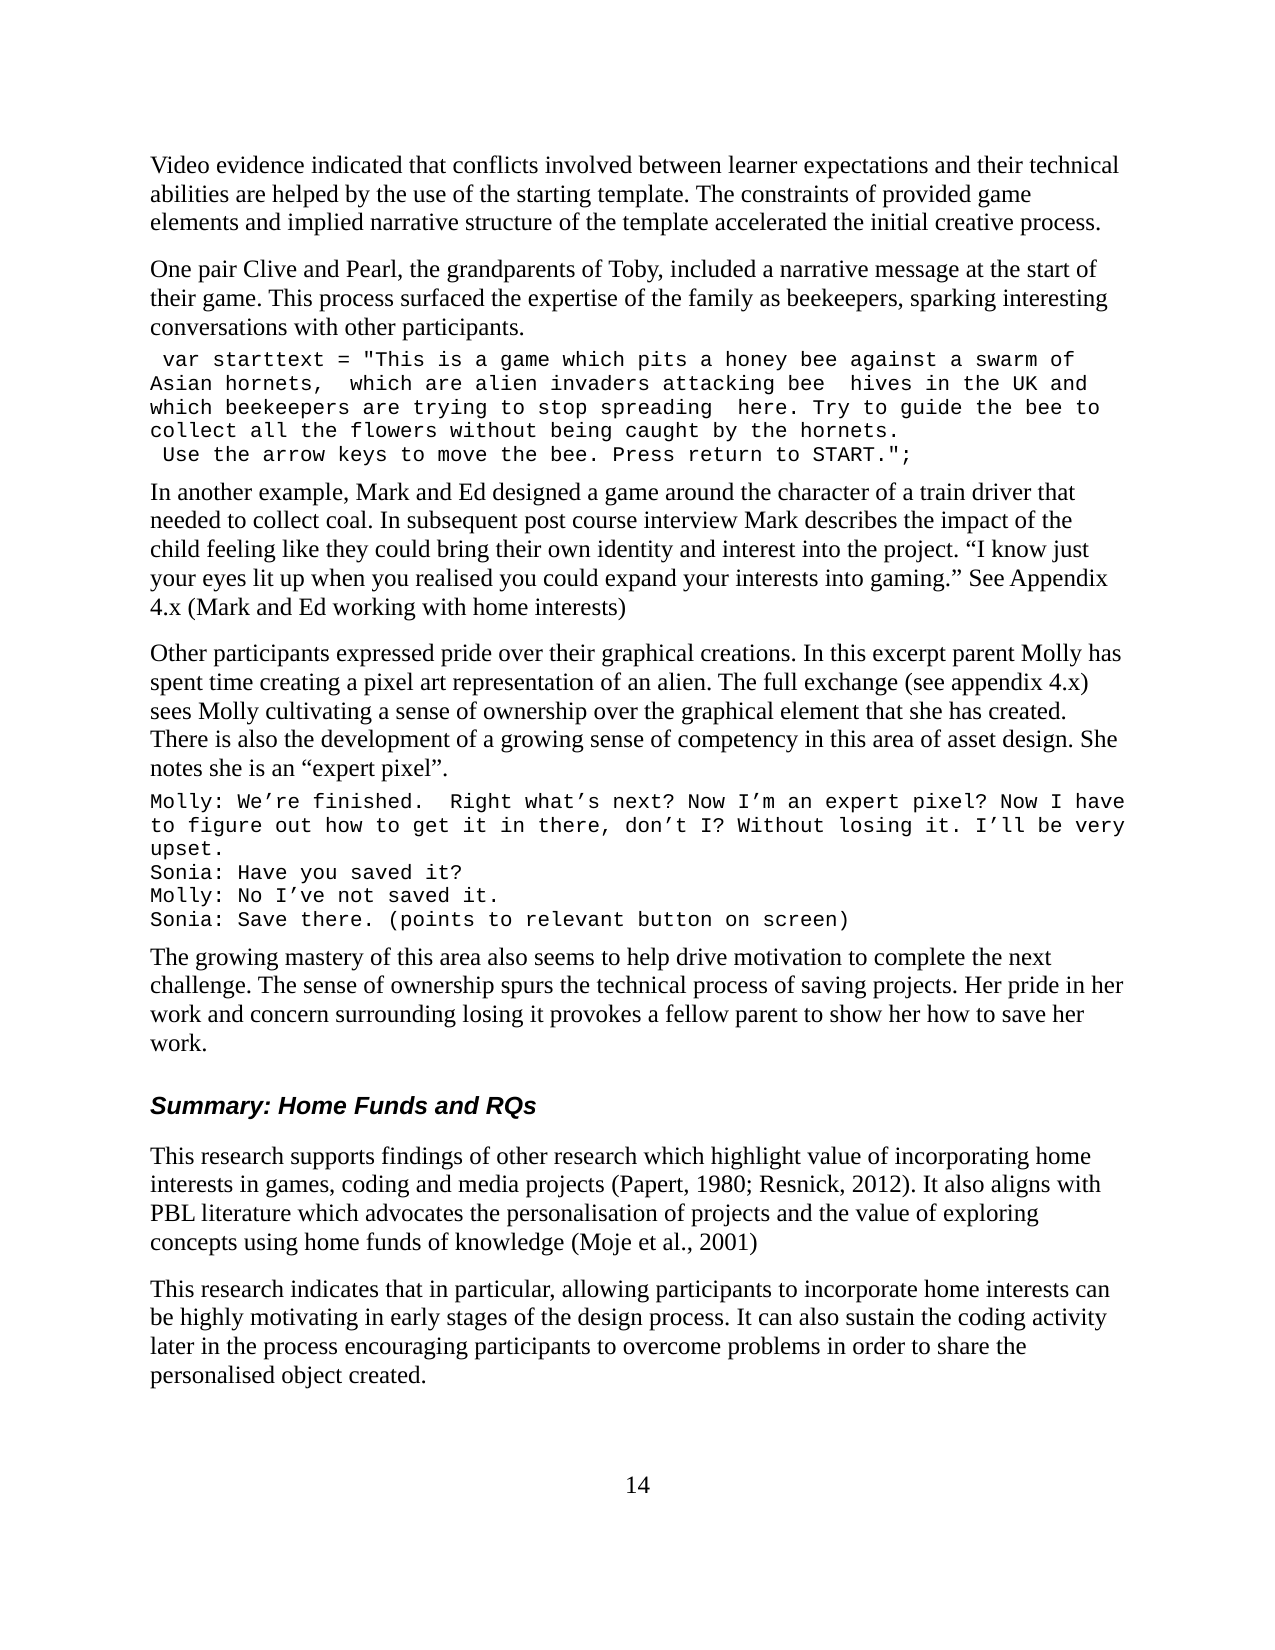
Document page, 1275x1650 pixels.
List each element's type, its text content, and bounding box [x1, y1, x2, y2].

text Sonia: Save there. (points to relevant button on screen) [150, 909, 1125, 933]
text Molly: No I’ve not saved it. [150, 886, 1125, 909]
subtitle Summary: Home Funds and RQs [150, 1091, 1125, 1119]
text Video evidence indicated that conflicts involved between learner expectations and their technical abilities are helped by the use of the starting template. The constraints of provided game elements and implied narrative structure of the template accelerated the initial creative process. [150, 150, 1125, 236]
text The growing mastery of this area also seems to help drive motivation to complete the next challenge. The sense of ownership spurs the technical process of saving projects. Her pride in her work and concern surrounding losing it provokes a fellow parent to show her how to save her work. [150, 942, 1125, 1057]
text In another example, Mark and Ed designed a game around the character of a train driver that needed to collect coal. In subsequent post course interview Mark describes the impact of the child feeling like they could bring their own identity and interest into the project. “I know just your eyes lit up when you realised you could expand your interests into gaming.” See Appendix 4.x (Mark and Ed working with home interests) [150, 477, 1125, 620]
text Sonia: Have you saved it? [150, 862, 1125, 886]
text Other participants expressed pride over their graphical creations. In this excerpt parent Molly has spent time creating a pixel art representation of an alien. The full exchange (see appendix 4.x) sees Molly cultivating a sense of ownership over the graphical element that she has created. There is also the development of a growing sense of competency in this area of asset design. She notes she is an “expert pixel”. [150, 638, 1125, 782]
text Use the arrow keys to move the bee. Press return to START."; [150, 444, 1125, 468]
text var starttext = "This is a game which pits a honey bee against a swarm of Asian hornets, which are alien invaders attacking bee hives in the UK and which beekeepers are trying to stop spreading here. Try to guide the bee to collect all the flowers without being caught by the hornets. [150, 349, 1125, 444]
text One pair Clive and Pearl, the grandparents of Toby, included a narrative message at the start of their game. This process surfaced the expertise of the family as beekeepers, sparking interesting conversations with other participants. [150, 254, 1125, 340]
text This research indicates that in particular, allowing participants to incorporate home interests can be highly motivating in early stages of the design process. It can also sustain the coding activity later in the process encouraging participants to overcome problems in order to share the personalised object created. [150, 1274, 1125, 1389]
text Molly: We’re finished. Right what’s next? Now I’m an expert pixel? Now I have to figure out how to get it in there, don’t I? Without losing it. I’ll be very upset. [150, 791, 1125, 862]
text This research supports findings of other research which highlight value of incorporating home interests in games, coding and media projects (Papert, 1980; Resnick, 2012). It also aligns with PBL literature which advocates the personalisation of projects and the value of exploring concepts using home funds of knowledge (Moje et al., 2001) [150, 1141, 1125, 1256]
